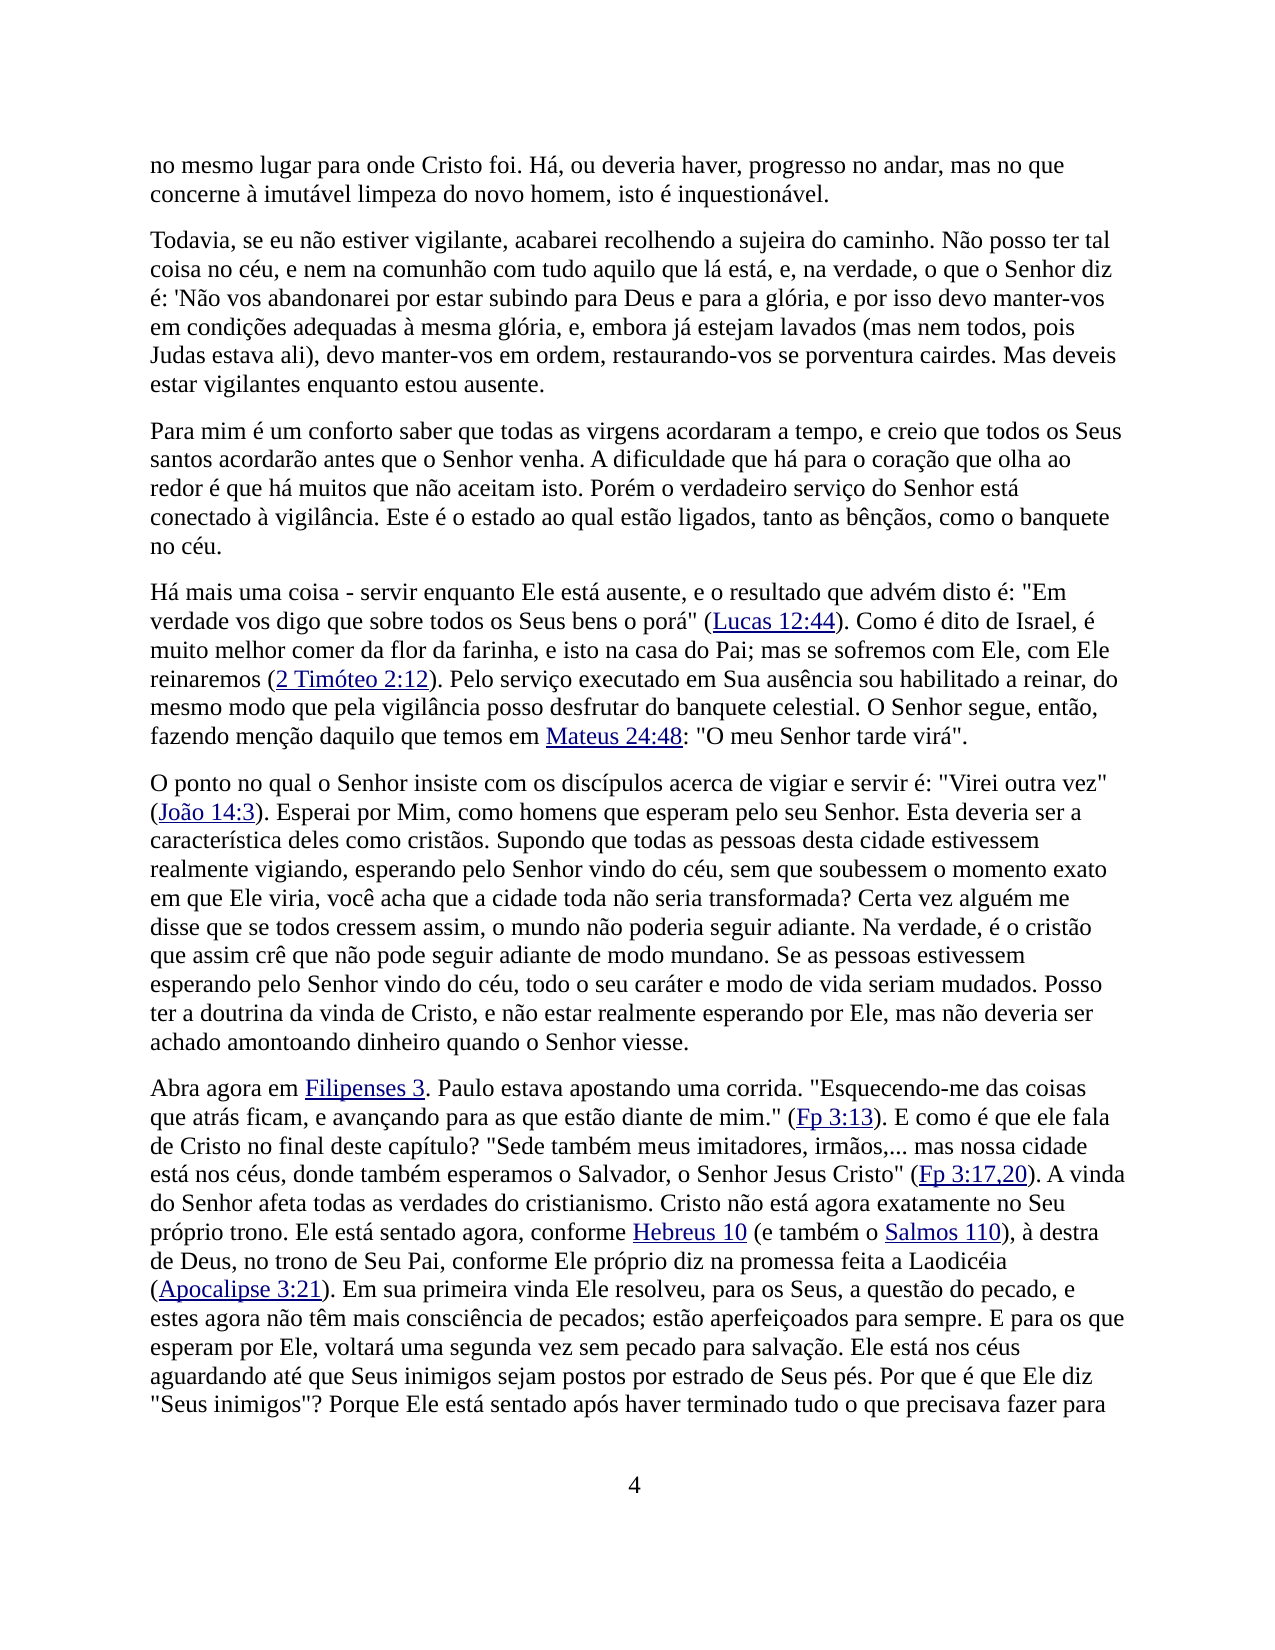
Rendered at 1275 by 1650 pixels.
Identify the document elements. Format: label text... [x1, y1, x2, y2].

text O ponto no qual o Senhor insiste com os discípulos acerca de vigiar e servir é: "Virei outra vez" (João 14:3). Esperai por Mim, como homens que esperam pelo seu Senhor. Esta deveria ser a característica deles como cristãos. Supondo que todas as pessoas desta cidade estivessem realmente vigiando, esperando pelo Senhor vindo do céu, sem que soubessem o momento exato em que Ele viria, você acha que a cidade toda não seria transformada? Certa vez alguém me disse que se todos cressem assim, o mundo não poderia seguir adiante. Na verdade, é o cristão que assim crê que não pode seguir adiante de modo mundano. Se as pessoas estivessem esperando pelo Senhor vindo do céu, todo o seu caráter e modo de vida seriam mudados. Posso ter a doutrina da vinda de Cristo, e não estar realmente esperando por Ele, mas não deveria ser achado amontoando dinheiro quando o Senhor viesse. [150, 768, 1125, 1055]
text Há mais uma coisa - servir enquanto Ele está ausente, e o resultado que advém disto é: "Em verdade vos digo que sobre todos os Seus bens o porá" (Lucas 12:44). Como é dito de Israel, é muito melhor comer da flor da farinha, e isto na casa do Pai; mas se sofremos com Ele, com Ele reinaremos (2 Timóteo 2:12). Pelo serviço executado em Sua ausência sou habilitado a reinar, do mesmo modo que pela vigilância posso desfrutar do banquete celestial. O Senhor segue, então, fazendo menção daquilo que temos em Mateus 24:48: "O meu Senhor tarde virá". [150, 577, 1125, 750]
text Para mim é um conforto saber que todas as virgens acordaram a tempo, e creio que todos os Seus santos acordarão antes que o Senhor venha. A dificuldade que há para o coração que olha ao redor é que há muitos que não aceitam isto. Porém o verdadeiro serviço do Senhor está conectado à vigilância. Este é o estado ao qual estão ligados, tanto as bênçãos, como o banquete no céu. [150, 416, 1125, 559]
text Todavia, se eu não estiver vigilante, acabarei recolhendo a sujeira do caminho. Não posso ter tal coisa no céu, e nem na comunhão com tudo aquilo que lá está, e, na verdade, o que o Senhor diz é: 'Não vos abandonarei por estar subindo para Deus e para a glória, e por isso devo manter-vos em condições adequadas à mesma glória, e, embora já estejam lavados (mas nem todos, pois Judas estava ali), devo manter-vos em ordem, restaurando-vos se porventura cairdes. Mas deveis estar vigilantes enquanto estou ausente. [150, 225, 1125, 398]
text Abra agora em Filipenses 3. Paulo estava apostando uma corrida. "Esquecendo-me das coisas que atrás ficam, e avançando para as que estão diante de mim." (Fp 3:13). E como é que ele fala de Cristo no final deste capítulo? "Sede também meus imitadores, irmãos,... mas nossa cidade está nos céus, donde também esperamos o Salvador, o Senhor Jesus Cristo" (Fp 3:17,20). A vinda do Senhor afeta todas as verdades do cristianismo. Cristo não está agora exatamente no Seu próprio trono. Ele está sentado agora, conforme Hebreus 10 (e também o Salmos 110), à destra de Deus, no trono de Seu Pai, conforme Ele próprio diz na promessa feita a Laodicéia (Apocalipse 3:21). Em sua primeira vinda Ele resolveu, para os Seus, a questão do pecado, e estes agora não têm mais consciência de pecados; estão aperfeiçoados para sempre. E para os que esperam por Ele, voltará uma segunda vez sem pecado para salvação. Ele está nos céus aguardando até que Seus inimigos sejam postos por estrado de Seus pés. Por que é que Ele diz "Seus inimigos"? Porque Ele está sentado após haver terminado tudo o que precisava fazer para [150, 1073, 1125, 1418]
text no mesmo lugar para onde Cristo foi. Há, ou deveria haver, progresso no andar, mas no que concerne à imutável limpeza do novo homem, isto é inquestionável. [150, 150, 1125, 207]
